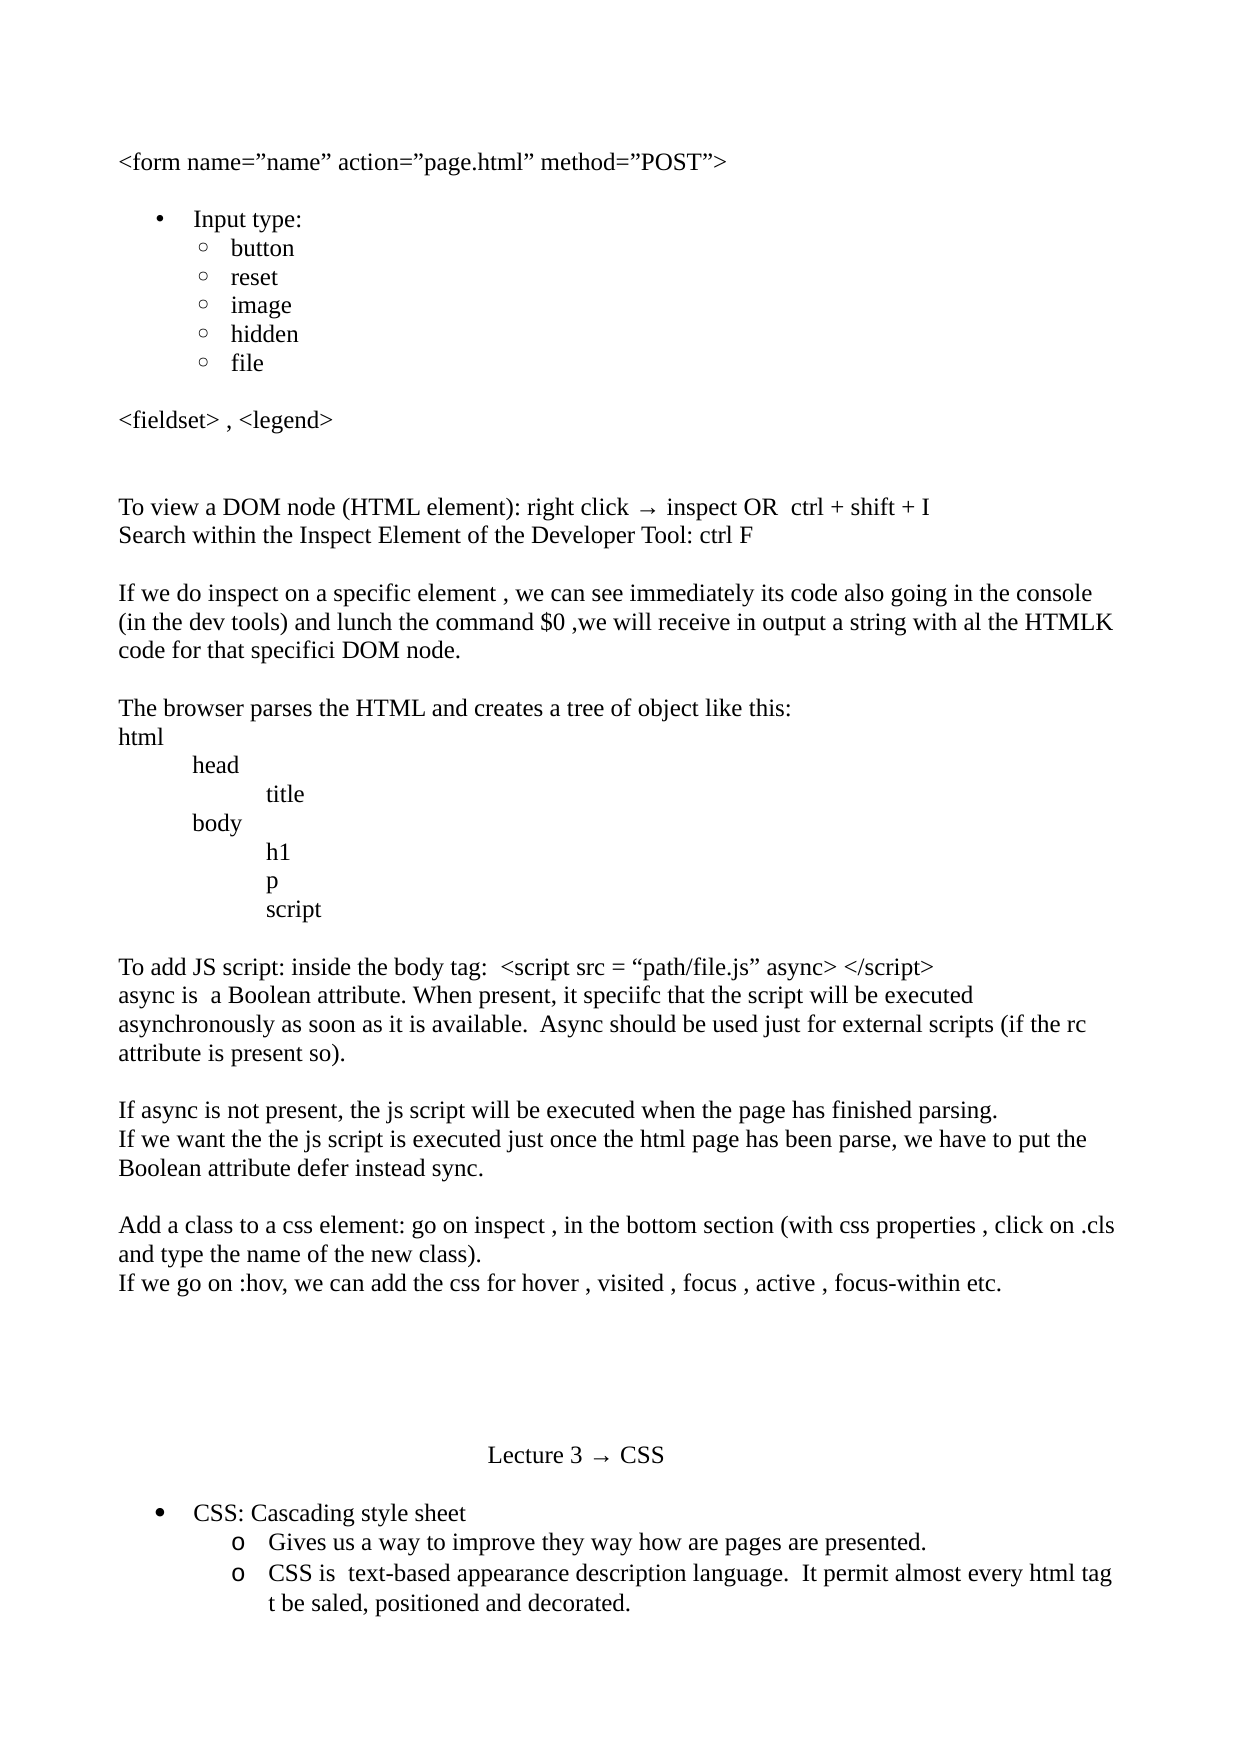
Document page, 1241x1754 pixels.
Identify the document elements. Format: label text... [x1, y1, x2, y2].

text h1 [118, 837, 1122, 866]
list CSS is text-based appearance description language. It permit almost every html tag t be saled, positioned and decorated. [231, 1558, 1122, 1617]
text If we go on :hov, we can add the css for hover , visited , focus , active , focus-within etc. [118, 1268, 1122, 1297]
text If we want the the js script is executed just once the html page has been parse, we have to put the Boolean attribute defer instead sync. [118, 1124, 1122, 1182]
text Search within the Inspect Element of the Developer Tool: ctrl F [118, 521, 1122, 549]
text p [118, 866, 1122, 894]
text async is a Boolean attribute. When present, it speciifc that the script will be executed asynchronously as soon as it is available. Async should be used just for external scripts (if the rc attribute is present so). [118, 981, 1122, 1067]
list Gives us a way to improve they way how are pages are presented. [231, 1527, 1122, 1558]
list image [193, 291, 1122, 319]
list button [193, 233, 1122, 262]
text Lecture 3 → CSS [118, 1441, 1122, 1469]
list CSS: Cascading style sheet [156, 1498, 1122, 1527]
text <fieldset> , <legend> [118, 406, 1122, 434]
text Add a class to a css element: go on inspect , in the bottom section (with css properties , click on .cls and type the name of the new class). [118, 1211, 1122, 1268]
list hidden [193, 319, 1122, 348]
text If we do inspect on a specific element , we can see immediately its code also going in the console (in the dev tools) and lunch the command $0 ,we will receive in output a string with al the HTMLK code for that specifici DOM node. [118, 578, 1122, 664]
text script [118, 894, 1122, 923]
text html [118, 722, 1122, 751]
text body [118, 808, 1122, 837]
list file [193, 348, 1122, 377]
text head [118, 751, 1122, 779]
text If async is not present, the js script will be executed when the page has finished parsing. [118, 1096, 1122, 1124]
list reset [193, 262, 1122, 291]
text The browser parses the HTML and creates a tree of object like this: [118, 693, 1122, 722]
text <form name=”name” action=”page.html” method=”POST”> [118, 147, 1122, 176]
text title [118, 779, 1122, 808]
text To view a DOM node (HTML element): right click → inspect OR ctrl + shift + I [118, 492, 1122, 521]
text To add JS script: inside the body tag: <script src = “path/file.js” async> </script> [118, 952, 1122, 981]
list Input type: [156, 204, 1122, 233]
